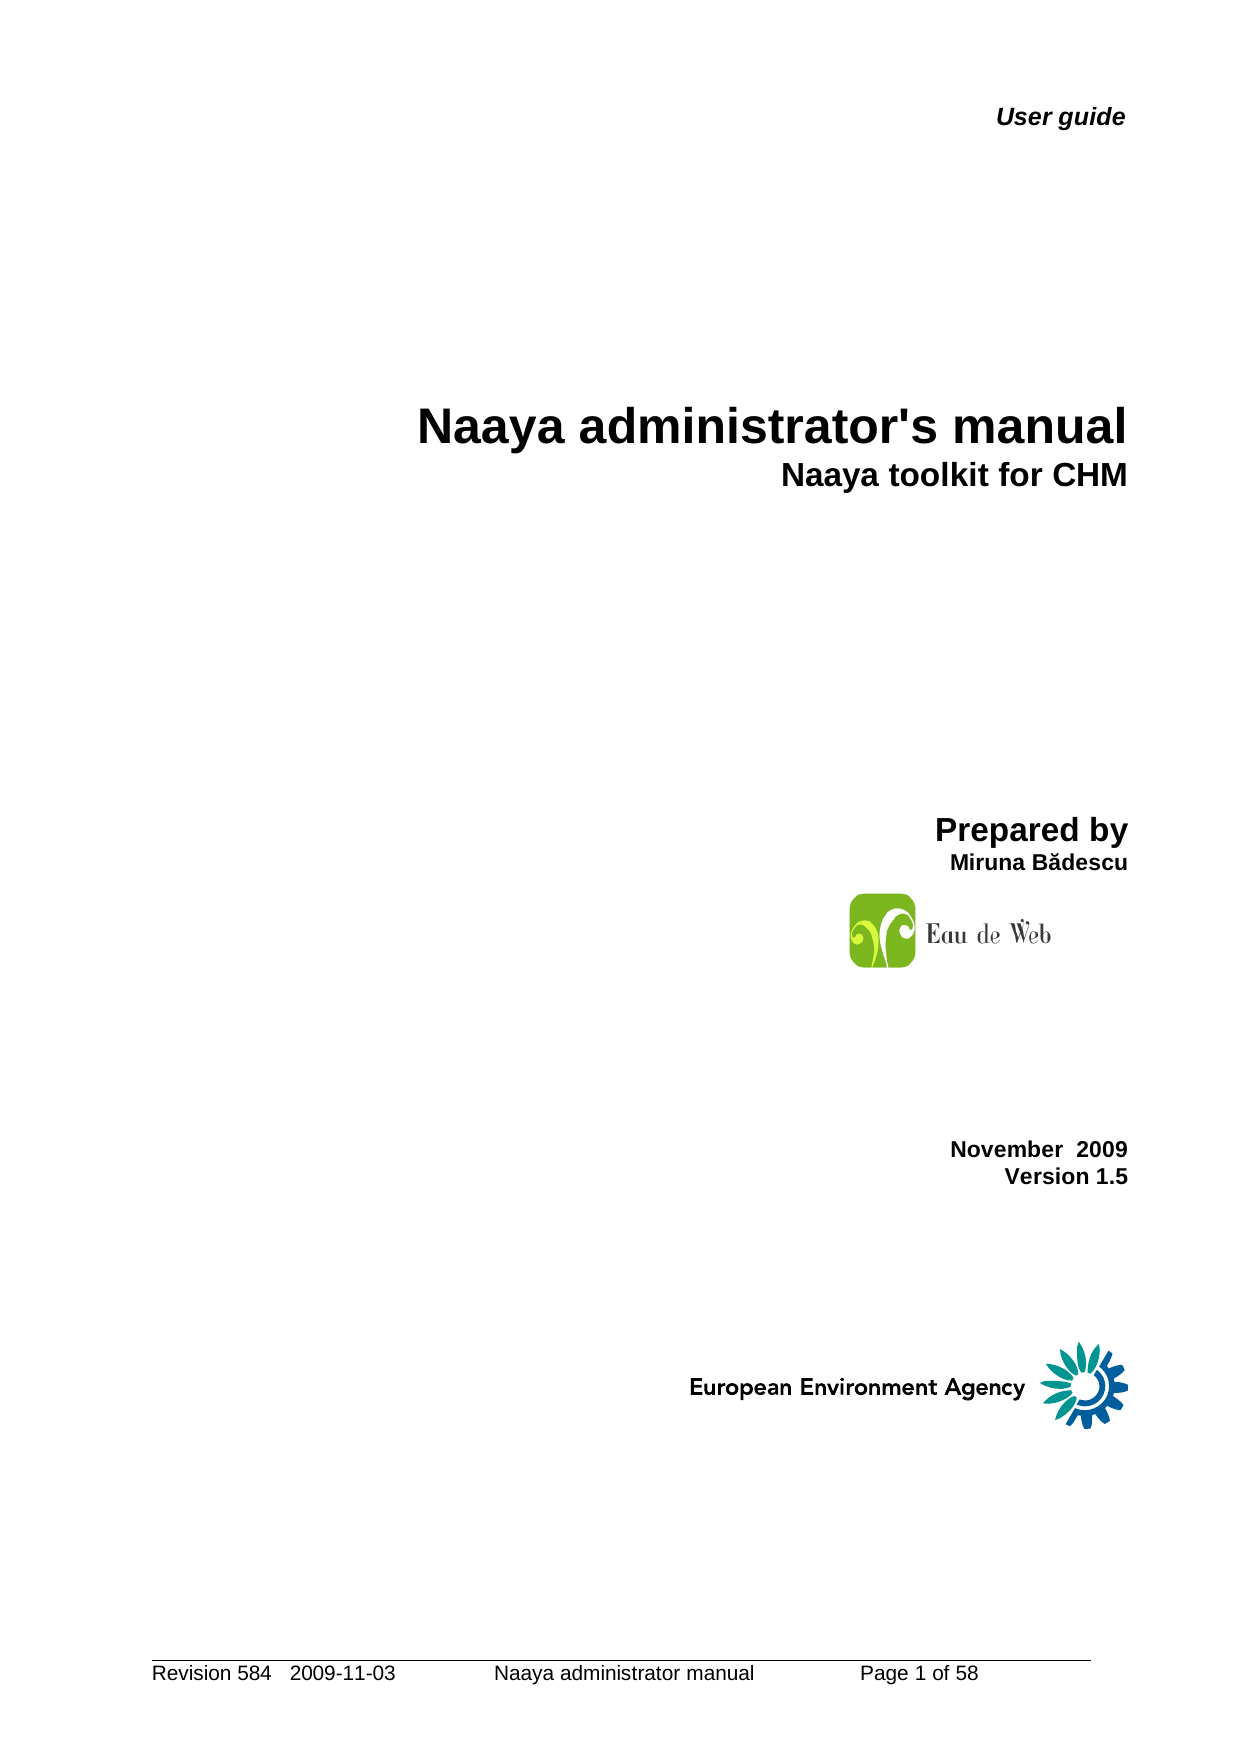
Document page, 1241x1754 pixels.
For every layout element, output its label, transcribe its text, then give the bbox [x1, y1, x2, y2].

subtitle Prepared by [152, 810, 1128, 849]
title Miruna Bădescu [152, 849, 1128, 876]
picture [841, 883, 1061, 977]
subtitle Naaya toolkit for CHM [152, 454, 1128, 493]
text User guide [152, 102, 1128, 131]
title Version 1.5 [152, 1162, 1128, 1189]
title Naaya administrator's manual [152, 397, 1128, 454]
title November 2009 [152, 1135, 1128, 1162]
